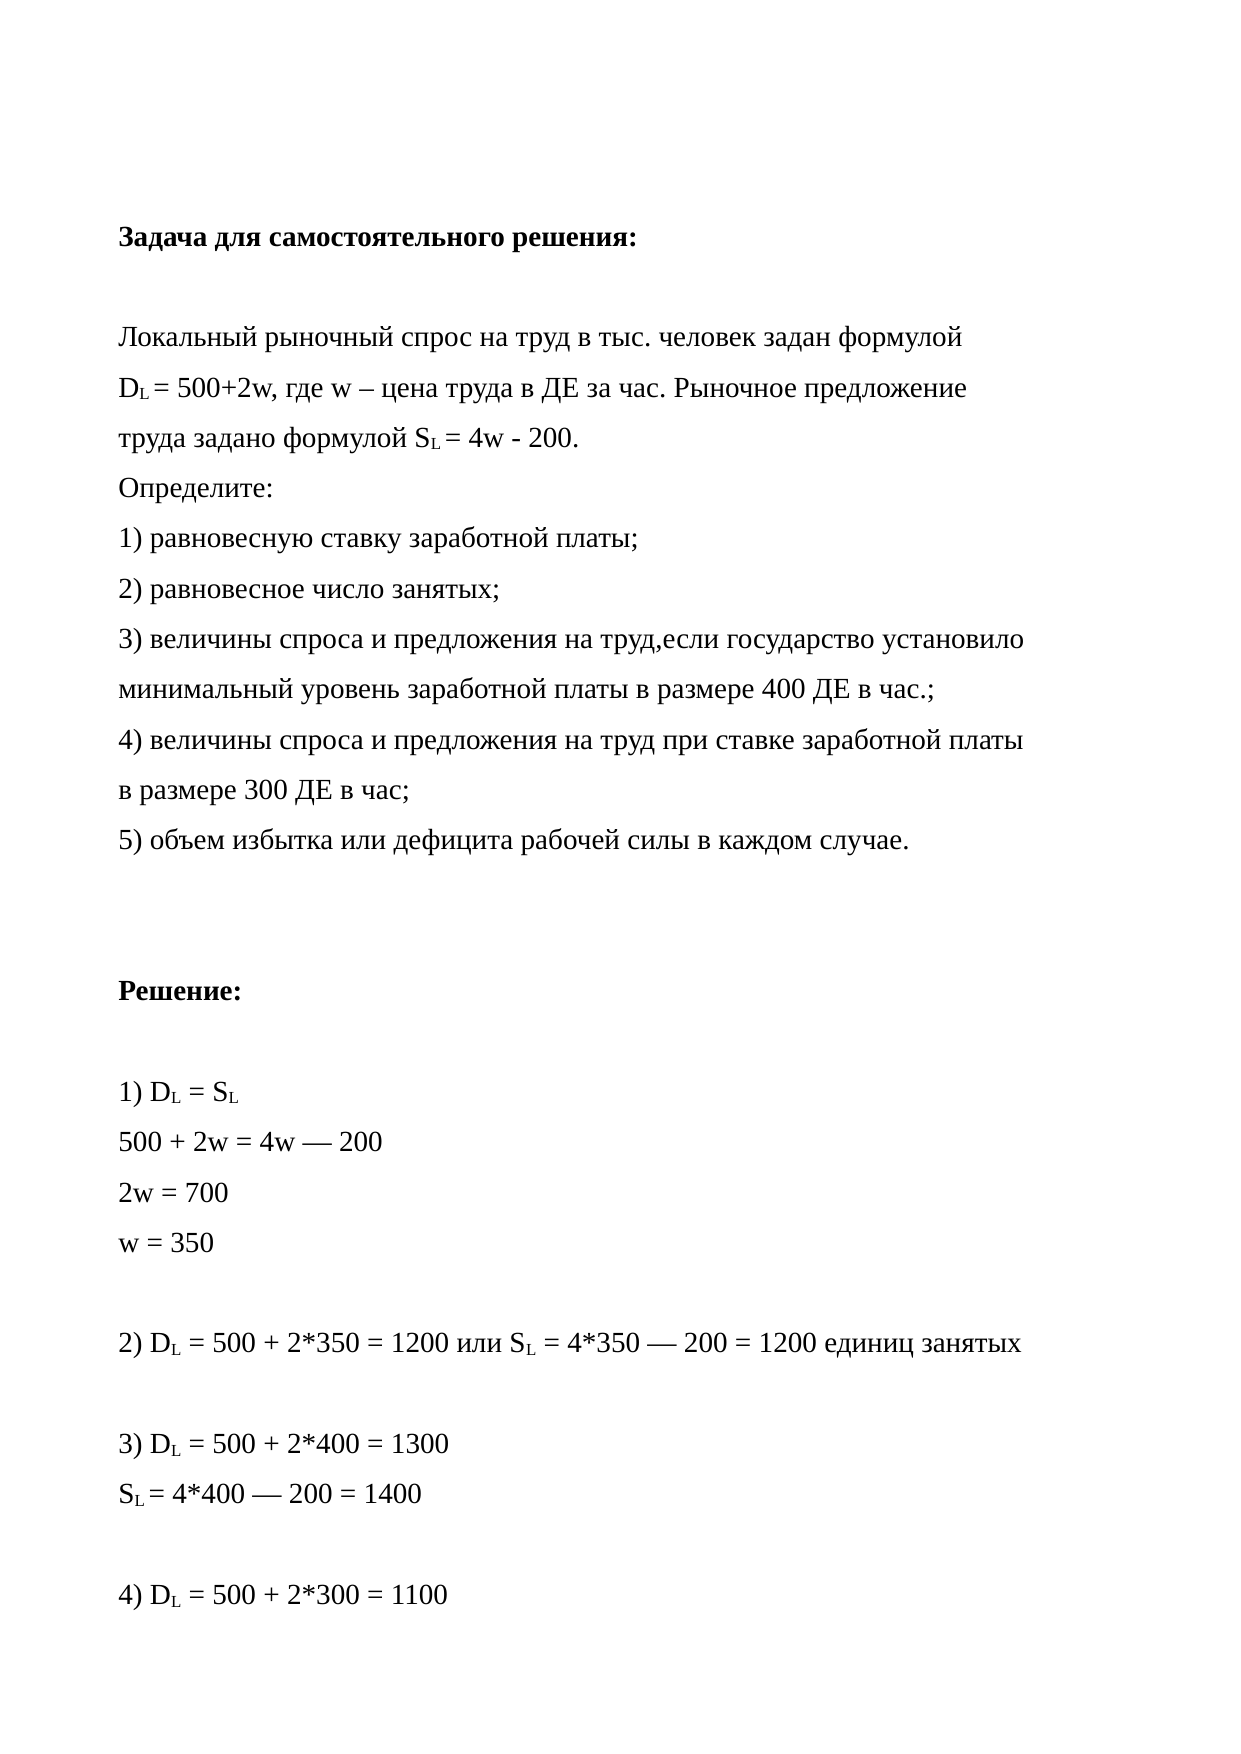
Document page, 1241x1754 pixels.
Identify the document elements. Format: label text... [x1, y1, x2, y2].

text SL = 4*400 — 200 = 1400 [118, 1477, 1122, 1510]
text w = 350 [118, 1225, 1122, 1258]
text 5) объем избытка или дефицита рабочей силы в каждом случае. [118, 822, 1122, 856]
text 2) DL = 500 + 2*350 = 1200 или SL = 4*350 — 200 = 1200 единиц занятых [118, 1326, 1122, 1359]
text 1) равновесную ставку заработной платы; [118, 521, 1122, 554]
text 3) DL = 500 + 2*400 = 1300 [118, 1426, 1122, 1460]
text 2) равновесное число занятых; [118, 571, 1122, 604]
text Определите: [118, 470, 1122, 504]
text 2w = 700 [118, 1175, 1122, 1208]
text 1) DL = SL [118, 1074, 1122, 1108]
text 3) величины спроса и предложения на труд,если государство установило [118, 621, 1122, 655]
text 500 + 2w = 4w — 200 [118, 1124, 1122, 1158]
text 4) величины спроса и предложения на труд при ставке заработной платы [118, 722, 1122, 755]
text Локальный рыночный спрос на труд в тыс. человек задан формулой [118, 319, 1122, 353]
text минимальный уровень заработной платы в размере 400 ДЕ в час.; [118, 672, 1122, 705]
text Решение: [118, 973, 1122, 1007]
text 4) DL = 500 + 2*300 = 1100 [118, 1577, 1122, 1611]
text труда задано формулой SL = 4w - 200. [118, 420, 1122, 453]
text Задача для самостоятельного решения: [118, 219, 1122, 252]
text DL = 500+2w, где w – цена труда в ДЕ за час. Рыночное предложение [118, 370, 1122, 403]
text в размере 300 ДЕ в час; [118, 772, 1122, 806]
